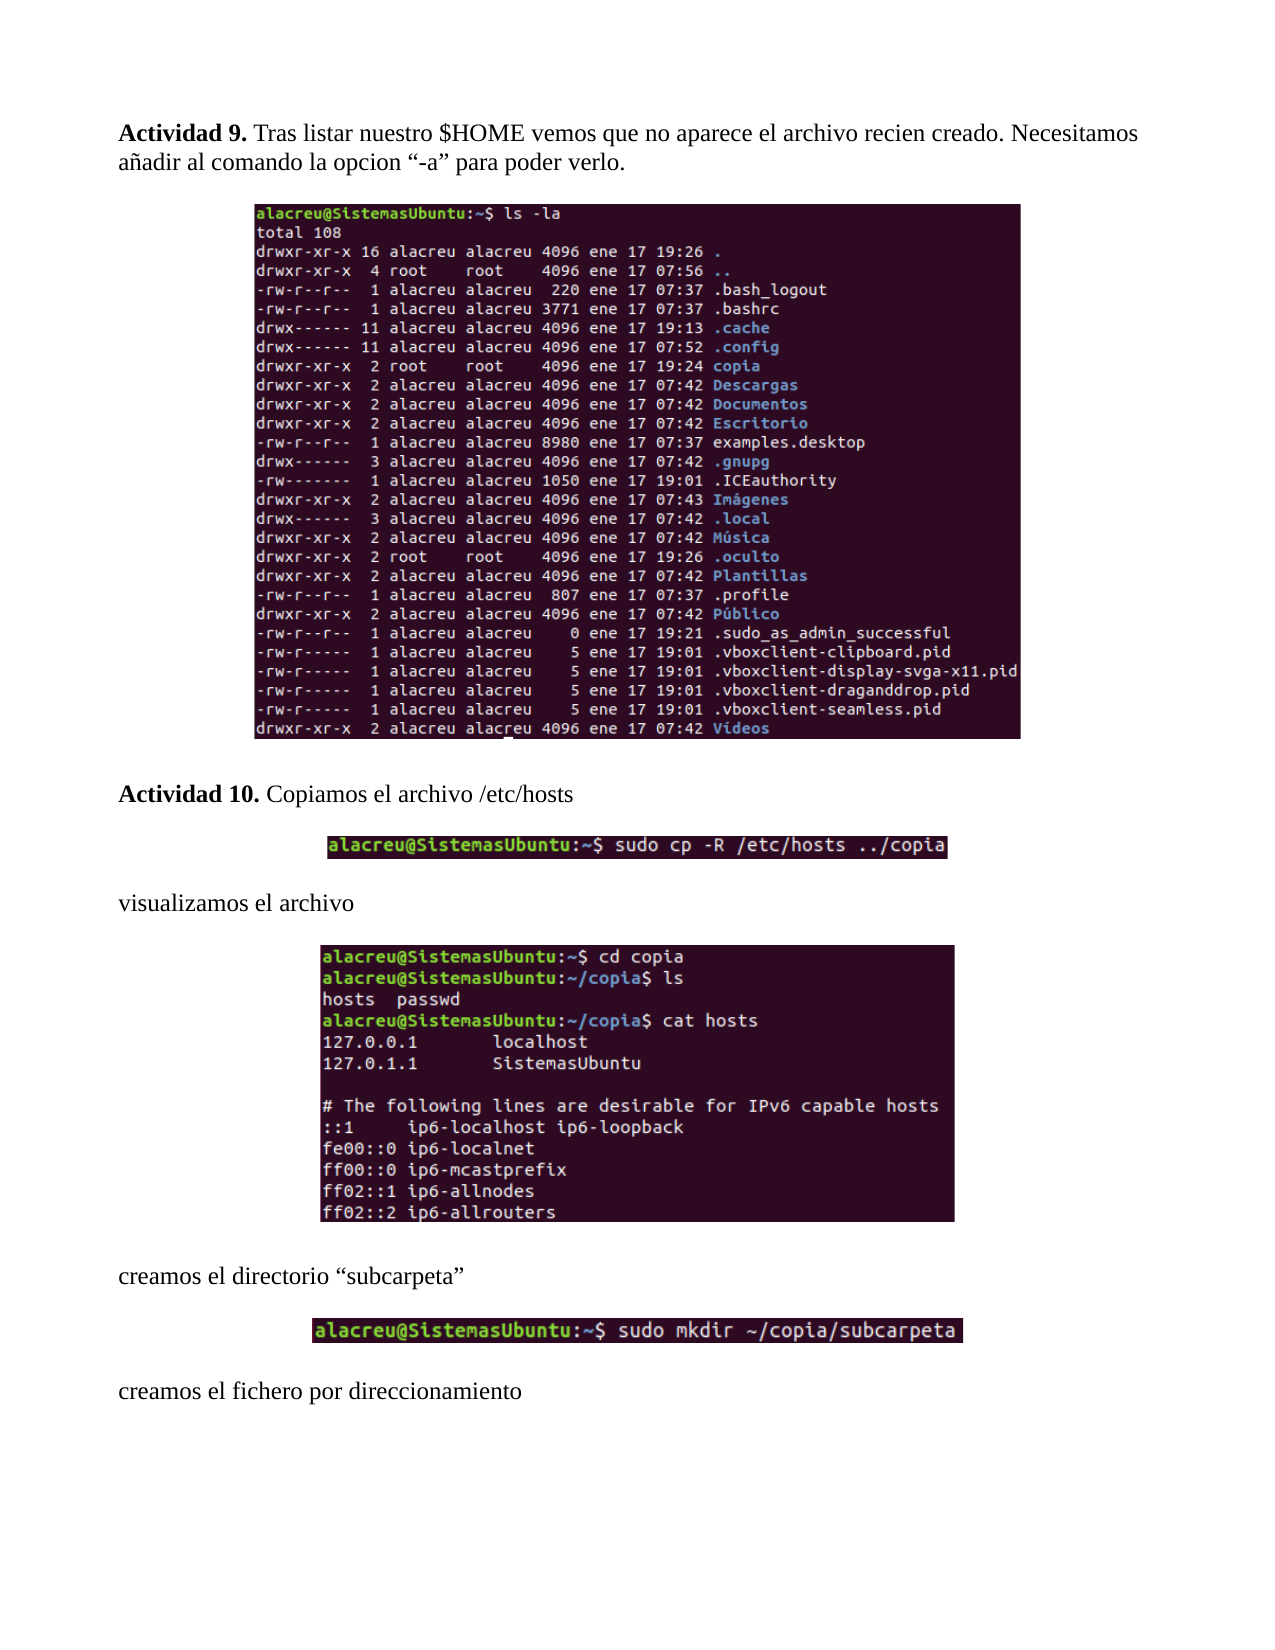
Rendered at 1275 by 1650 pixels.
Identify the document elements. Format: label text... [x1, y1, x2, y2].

text Actividad 9. Tras listar nuestro $HOME vemos que no aparece el archivo recien creado. Necesitamos añadir al comando la opcion “-a” para poder verlo. [118, 118, 1157, 176]
picture [327, 836, 948, 859]
text Actividad 10. Copiamos el archivo /etc/hosts [118, 779, 1157, 808]
picture [254, 204, 1021, 739]
text visualizamos el archivo [118, 888, 1157, 916]
text creamos el fichero por direccionamiento [118, 1376, 1157, 1405]
text creamos el directorio “subcarpeta” [118, 1261, 1157, 1290]
picture [320, 945, 955, 1222]
picture [312, 1318, 964, 1343]
